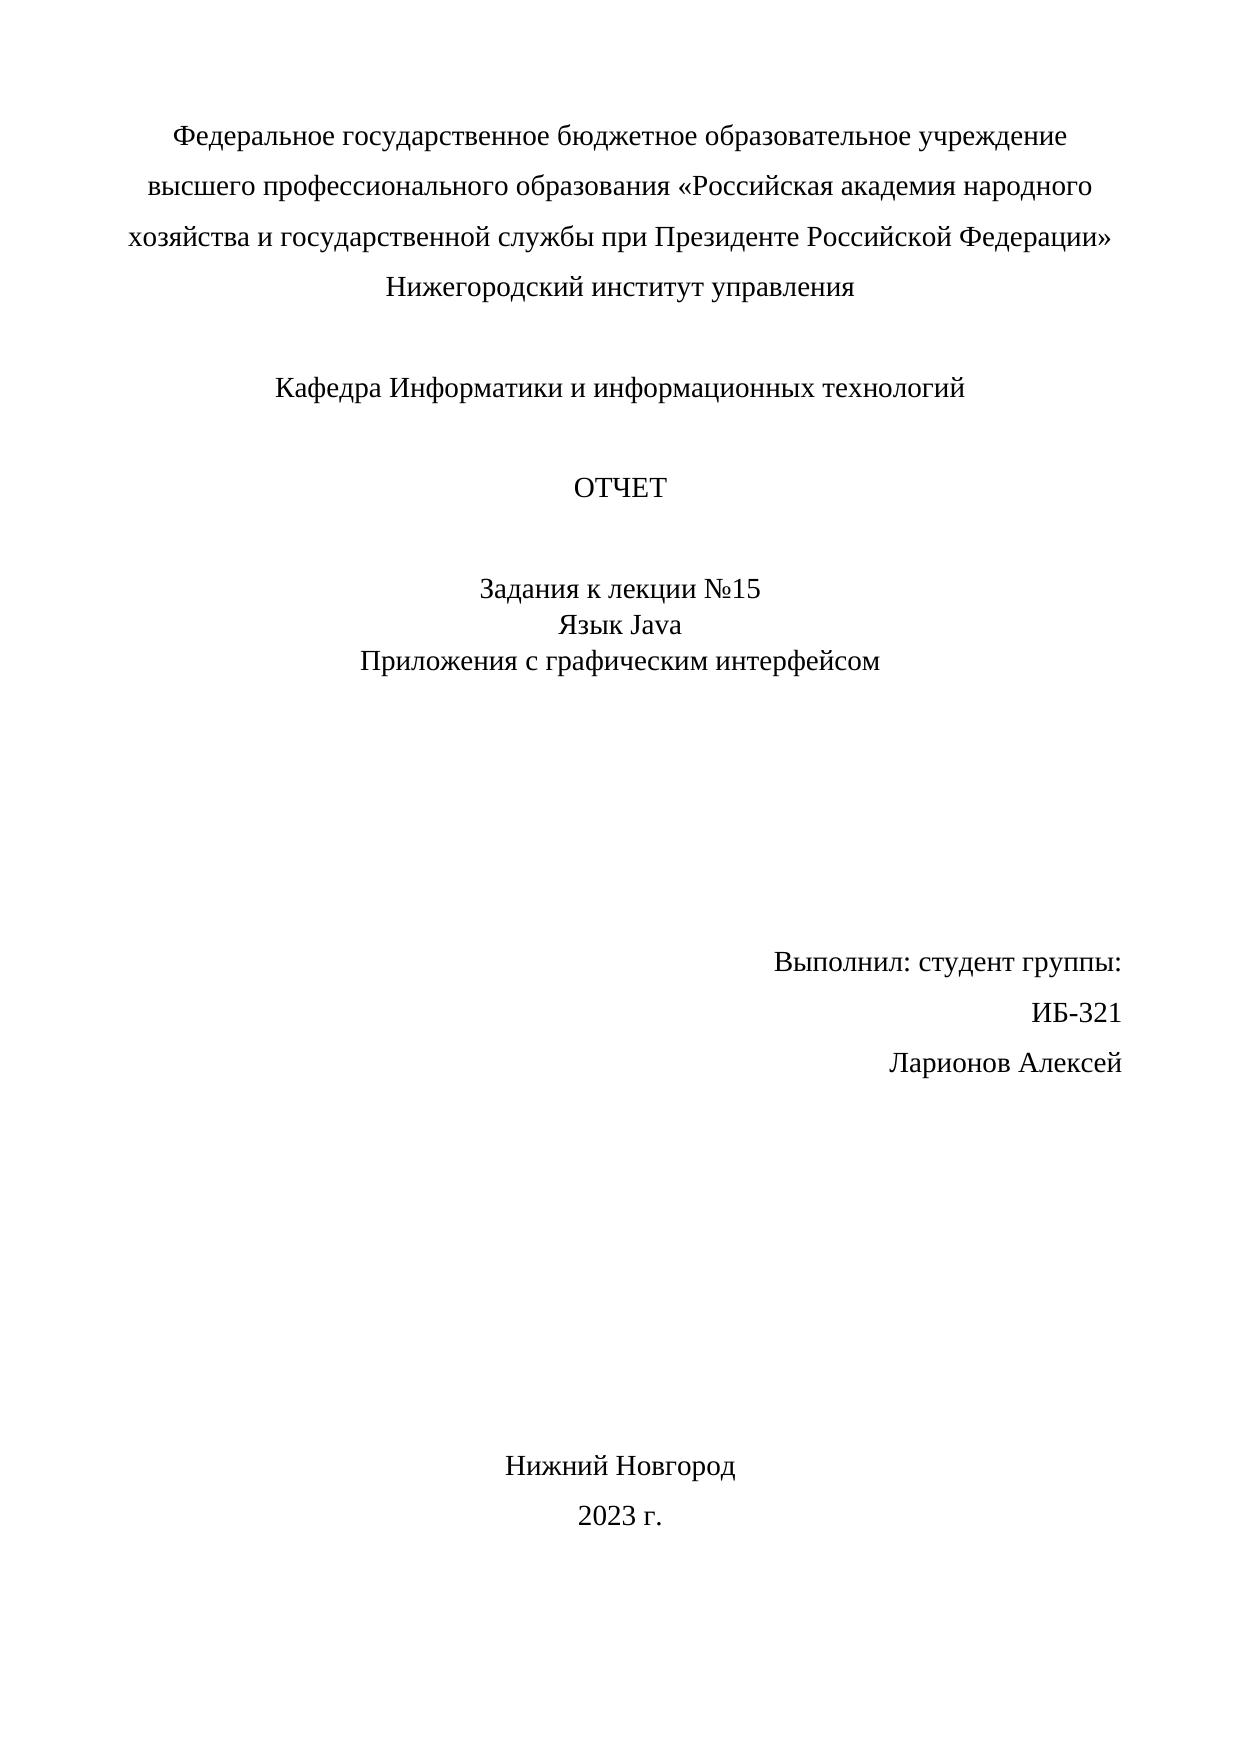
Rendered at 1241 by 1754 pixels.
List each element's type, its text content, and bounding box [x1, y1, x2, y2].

text Язык Java [118, 607, 1122, 640]
text Приложения с графическим интерфейсом [118, 643, 1122, 676]
text Нижегородский институт управления [118, 269, 1122, 303]
text Федеральное государственное бюджетное образовательное учреждение высшего профессионального образования «Российская академия народного хозяйства и государственной службы при Президенте Российской Федерации» [118, 118, 1122, 252]
text ОТЧЕТ [118, 470, 1122, 504]
text Задания к лекции №15 [118, 571, 1122, 604]
text 2023 г. [118, 1498, 1122, 1531]
text Кафедра Информатики и информационных технологий [118, 370, 1122, 403]
text Ларионов Алексей [118, 1045, 1122, 1079]
text ИБ-321 [118, 995, 1122, 1028]
text Нижний Новгород [118, 1448, 1122, 1481]
text Выполнил: студент группы: [118, 944, 1122, 978]
